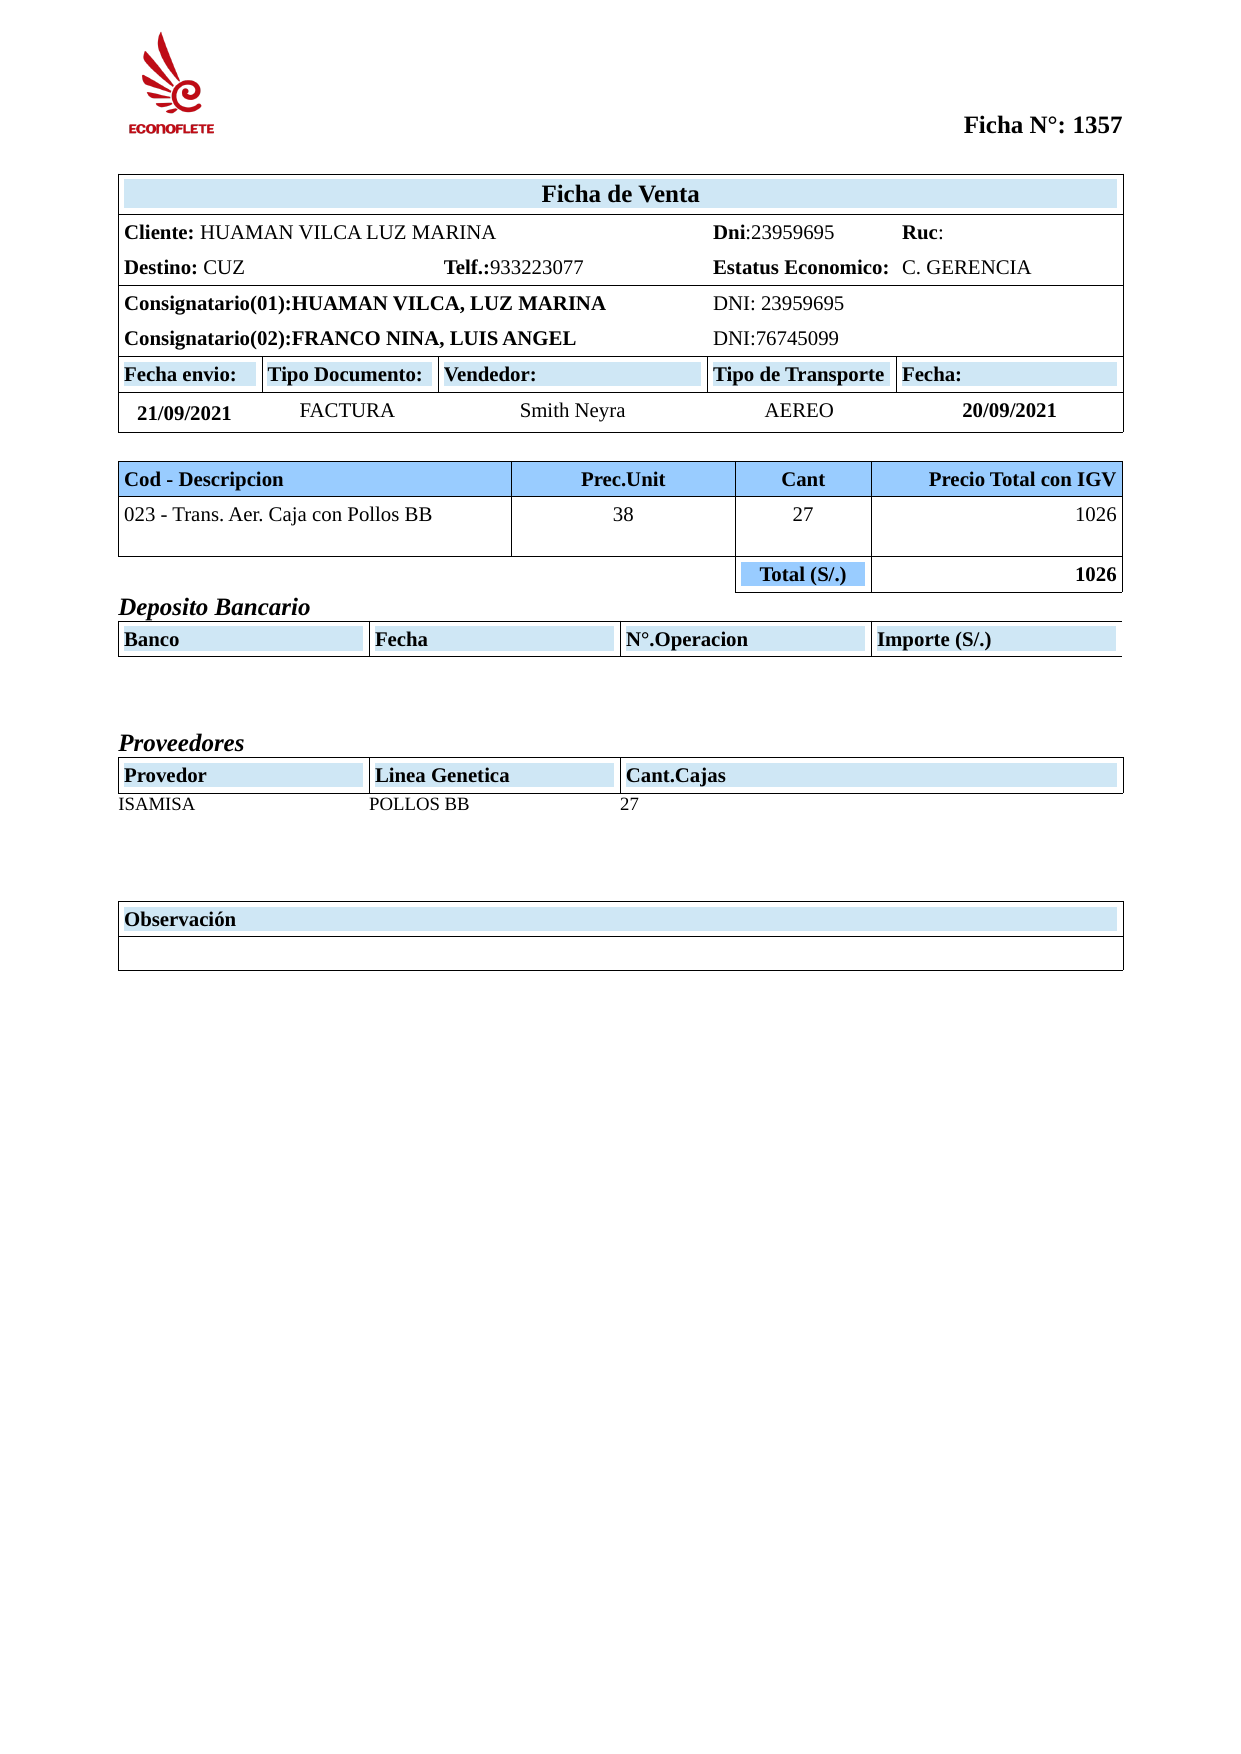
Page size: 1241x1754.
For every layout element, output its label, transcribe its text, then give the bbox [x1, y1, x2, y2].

table_cell [620, 836, 1123, 858]
table_cell Consignatario(02):FRANCO NINA, LUIS ANGEL [119, 321, 707, 356]
table_header Cant [736, 462, 871, 496]
table_cell [118, 680, 369, 704]
table_cell 27 [736, 497, 871, 556]
table_cell [620, 705, 871, 728]
table_cell 023 - Trans. Aer. Caja con Pollos BB [119, 497, 511, 556]
table_header Importe (S/.) [872, 622, 1122, 656]
table_cell Cliente: HUAMAN VILCA LUZ MARINA [119, 215, 707, 249]
table_cell Estatus Economico: [707, 249, 896, 285]
table_cell [369, 815, 620, 836]
table_cell Vendedor: [439, 357, 707, 392]
table_cell Dni:23959695 [707, 215, 896, 249]
table_cell POLLOS BB [369, 794, 620, 814]
table_cell [118, 557, 511, 592]
table_cell [369, 879, 620, 901]
table_cell [118, 858, 369, 879]
table_cell [871, 657, 1122, 680]
table_cell Total (S/.) [736, 557, 871, 592]
table_cell [118, 815, 369, 836]
table_cell DNI:76745099 [707, 321, 1123, 356]
table_cell Destino: CUZ [119, 249, 438, 285]
table_cell [620, 680, 871, 704]
table_header Fecha [370, 622, 620, 656]
text Proveedores [118, 728, 1122, 757]
table_header Precio Total con IGV [872, 462, 1122, 496]
table_cell Consignatario(01):HUAMAN VILCA, LUZ MARINA [119, 286, 707, 321]
table_cell [620, 879, 1123, 901]
table_cell [511, 557, 735, 592]
table_cell 20/09/2021 [896, 393, 1123, 432]
table_cell [620, 657, 871, 680]
table_cell ISAMISA [118, 794, 369, 814]
table_cell Fecha envio: [119, 357, 262, 392]
table_cell Tipo de Transporte [708, 357, 896, 392]
table_cell 27 [620, 794, 1123, 814]
table_cell Fecha: [897, 357, 1123, 392]
table_cell 1026 [872, 557, 1122, 592]
table_cell [119, 937, 1123, 969]
text Deposito Bancario [118, 592, 1122, 621]
table_cell 1026 [872, 497, 1122, 556]
table_cell FACTURA [262, 393, 438, 432]
table_header Prec.Unit [512, 462, 735, 496]
table_header Linea Genetica [370, 758, 620, 793]
table_cell [118, 836, 369, 858]
table_cell [369, 680, 620, 704]
table_cell [369, 657, 620, 680]
table_header Cant.Cajas [621, 758, 1123, 793]
table_cell Tipo Documento: [263, 357, 438, 392]
table_cell [620, 815, 1123, 836]
table_header Ficha de Venta [119, 175, 1123, 214]
table_cell Telf.:933223077 [438, 249, 707, 285]
table_header N°.Operacion [621, 622, 871, 656]
table_header Observación [119, 902, 1123, 936]
table_header Provedor [119, 758, 369, 793]
table_header Cod - Descripcion [119, 462, 511, 496]
table_cell [118, 705, 369, 728]
table_cell [118, 657, 369, 680]
table_cell Smith Neyra [438, 393, 707, 432]
table_cell [871, 680, 1122, 704]
table_cell [871, 705, 1122, 728]
table_cell DNI: 23959695 [707, 286, 1123, 321]
table_cell [369, 858, 620, 879]
table_cell AEREO [707, 393, 896, 432]
table_cell [118, 879, 369, 901]
table_cell 21/09/2021 [119, 393, 262, 432]
table_cell Ruc: [896, 215, 1123, 249]
table_header Banco [119, 622, 369, 656]
table_cell C. GERENCIA [896, 249, 1123, 285]
table_cell [369, 705, 620, 728]
picture [118, 31, 225, 134]
table_cell 38 [512, 497, 735, 556]
table_cell [369, 836, 620, 858]
table_cell [620, 858, 1123, 879]
